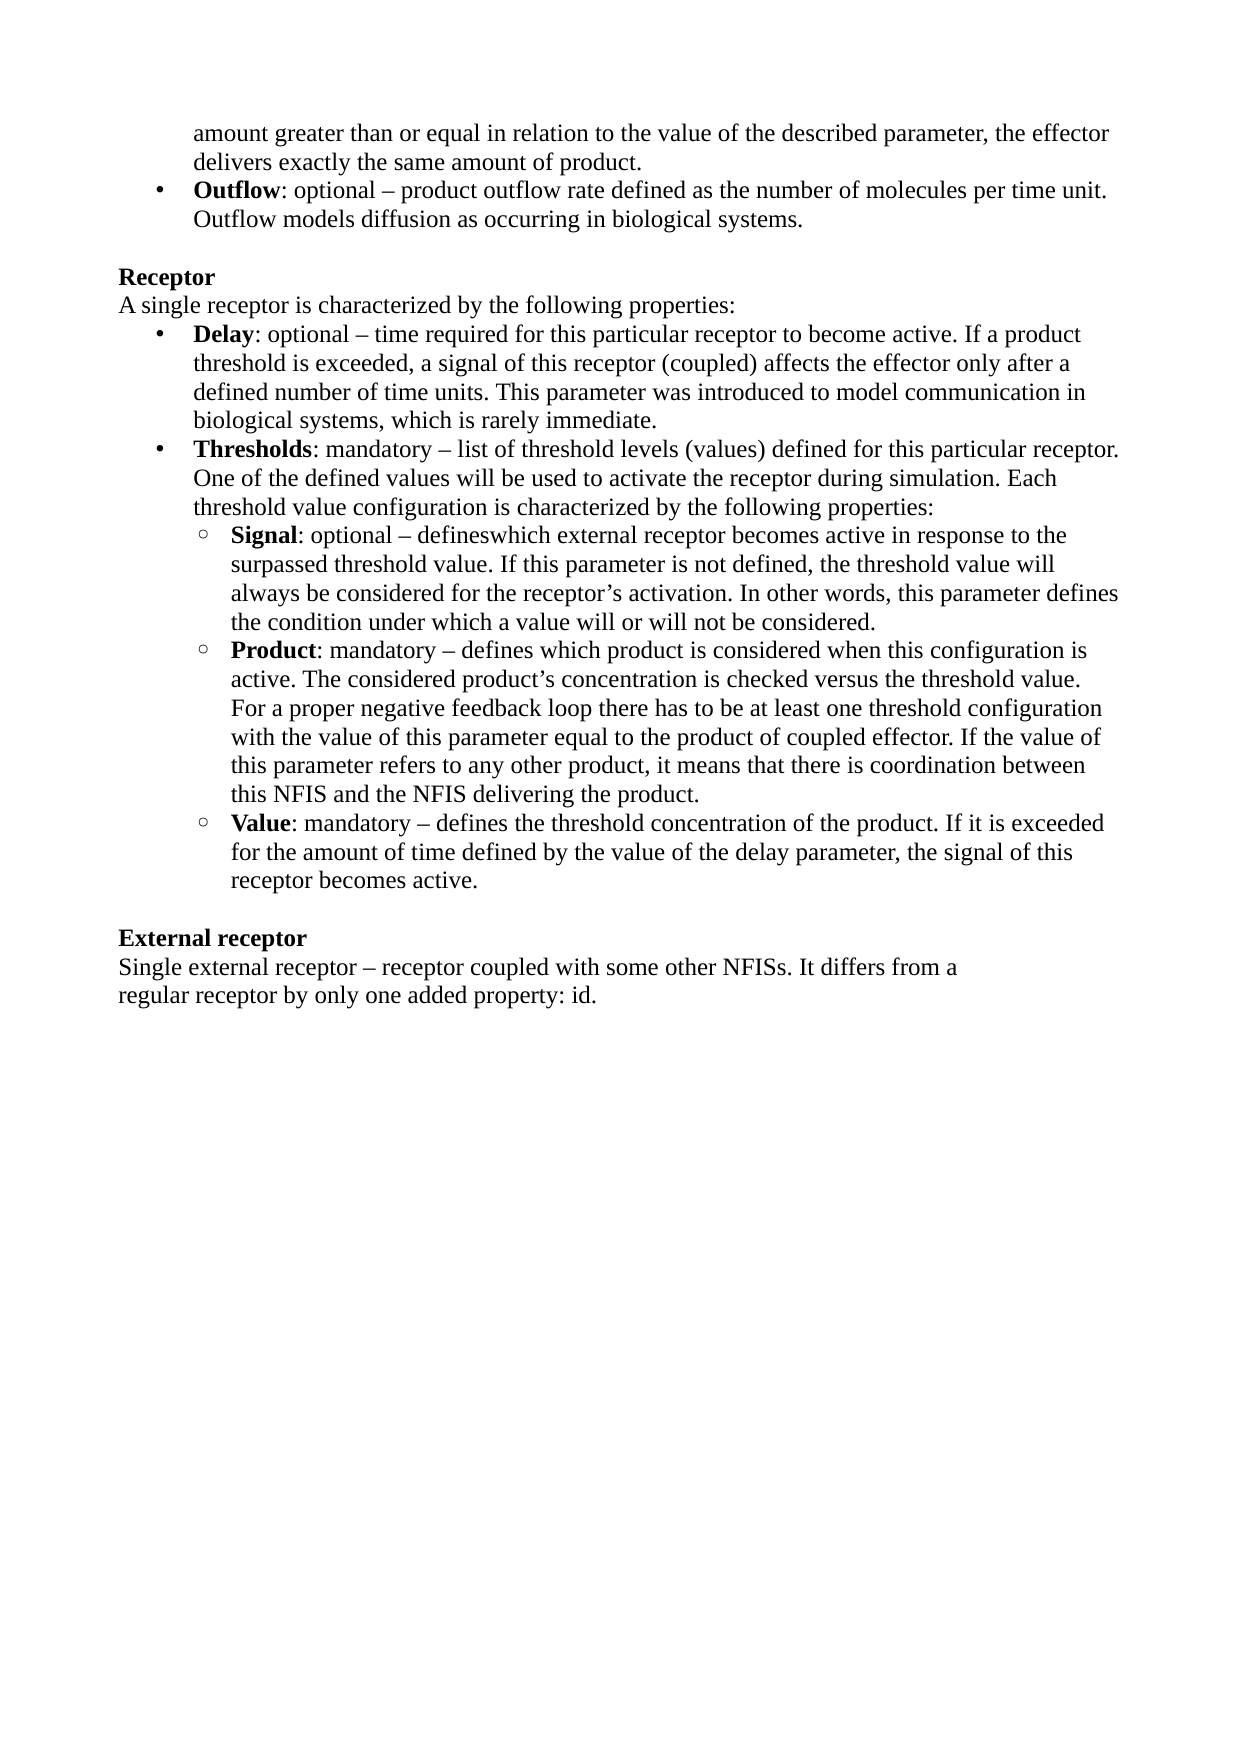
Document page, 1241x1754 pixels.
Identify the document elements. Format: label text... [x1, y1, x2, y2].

text Single external receptor – receptor coupled with some other NFISs. It differs from a [118, 952, 1122, 981]
text Receptor [118, 262, 1122, 291]
list Value: mandatory – defines the threshold concentration of the product. If it is exceeded for the amount of time defined by the value of the delay parameter, the signal of this receptor becomes active. [193, 808, 1122, 894]
text External receptor [118, 923, 1122, 952]
list Delay: optional – time required for this particular receptor to become active. If a product threshold is exceeded, a signal of this receptor (coupled) affects the effector only after a defined number of time units. This parameter was introduced to model communication in biological systems, which is rarely immediate. [156, 319, 1122, 434]
list Signal: optional – defineswhich external receptor becomes active in response to the surpassed threshold value. If this parameter is not defined, the threshold value will always be considered for the receptor’s activation. In other words, this parameter defines the condition under which a value will or will not be considered. [193, 521, 1122, 636]
list Product: mandatory – defines which product is considered when this configuration is active. The considered product’s concentration is checked versus the threshold value. For a proper negative feedback loop there has to be at least one threshold configuration with the value of this parameter equal to the product of coupled effector. If the value of this parameter refers to any other product, it means that there is coordination between this NFIS and the NFIS delivering the product. [193, 636, 1122, 808]
list Thresholds: mandatory – list of threshold levels (values) defined for this particular receptor. One of the defined values will be used to activate the receptor during simulation. Each threshold value configuration is characterized by the following properties: [156, 434, 1122, 521]
list amount greater than or equal in relation to the value of the described parameter, the effector delivers exactly the same amount of product. [156, 118, 1122, 176]
list Outflow: optional – product outflow rate defined as the number of molecules per time unit. Outflow models diffusion as occurring in biological systems. [156, 176, 1122, 233]
text regular receptor by only one added property: id. [118, 981, 1122, 1009]
text A single receptor is characterized by the following properties: [118, 291, 1122, 319]
